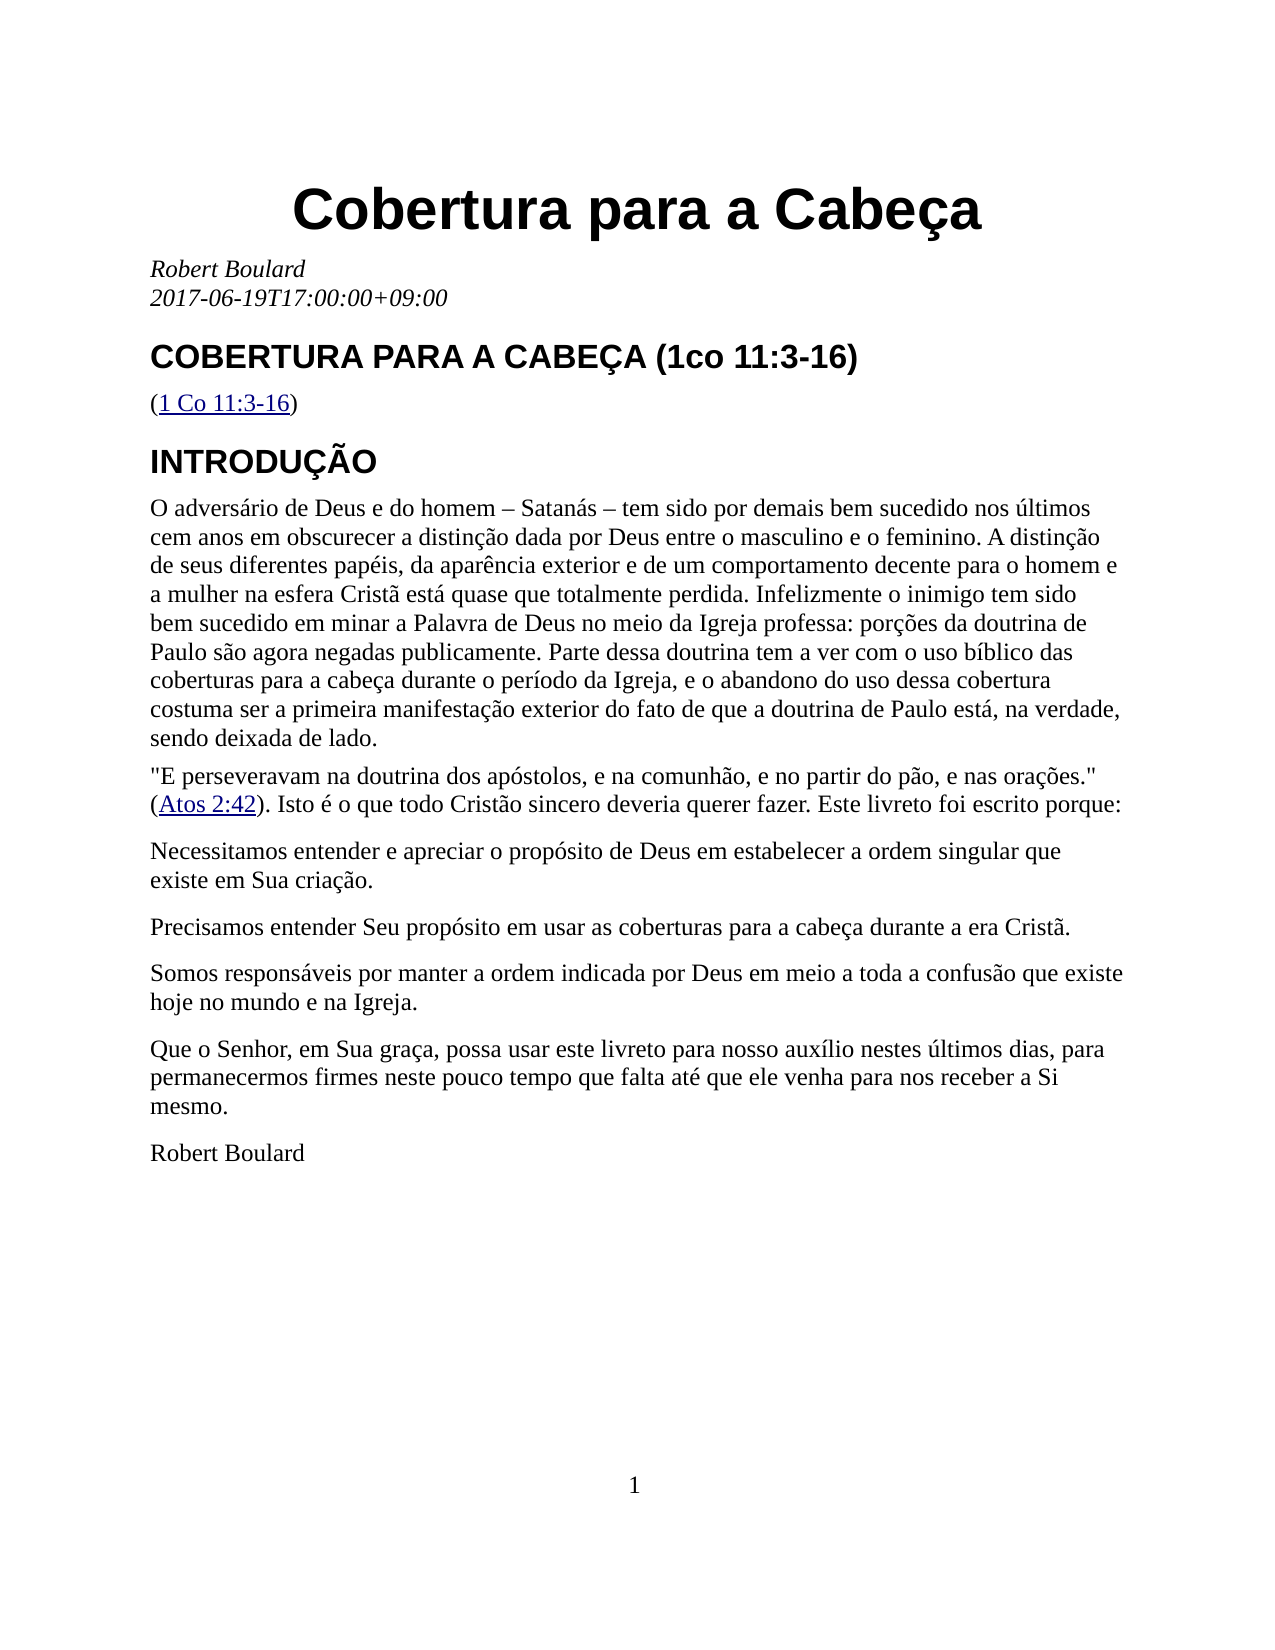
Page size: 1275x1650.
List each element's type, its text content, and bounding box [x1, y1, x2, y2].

subtitle INTRODUÇÃO [150, 442, 1125, 481]
title Cobertura para a Cabeça [150, 175, 1125, 242]
text Somos responsáveis por manter a ordem indicada por Deus em meio a toda a confusão que existe hoje no mundo e na Igreja. [150, 958, 1125, 1016]
text "E perseveravam na doutrina dos apóstolos, e na comunhão, e no partir do pão, e nas orações." (Atos 2:42). Isto é o que todo Cristão sincero deveria querer fazer. Este livreto foi escrito porque: [150, 761, 1125, 818]
subtitle COBERTURA PARA A CABEÇA (1co 11:3-16) [150, 337, 1125, 376]
text (1 Co 11:3-16) [150, 388, 1125, 417]
text Robert Boulard [150, 254, 1125, 283]
text O adversário de Deus e do homem – Satanás – tem sido por demais bem sucedido nos últimos cem anos em obscurecer a distinção dada por Deus entre o masculino e o feminino. A distinção de seus diferentes papéis, da aparência exterior e de um comportamento decente para o homem e a mulher na esfera Cristã está quase que totalmente perdida. Infelizmente o inimigo tem sido bem sucedido em minar a Palavra de Deus no meio da Igreja professa: porções da doutrina de Paulo são agora negadas publicamente. Parte dessa doutrina tem a ver com o uso bíblico das coberturas para a cabeça durante o período da Igreja, e o abandono do uso dessa cobertura costuma ser a primeira manifestação exterior do fato de que a doutrina de Paulo está, na verdade, sendo deixada de lado. [150, 493, 1125, 752]
text Precisamos entender Seu propósito em usar as coberturas para a cabeça durante a era Cristã. [150, 912, 1125, 940]
text Robert Boulard [150, 1138, 1125, 1167]
text Que o Senhor, em Sua graça, possa usar este livreto para nosso auxílio nestes últimos dias, para permanecermos firmes neste pouco tempo que falta até que ele venha para nos receber a Si mesmo. [150, 1034, 1125, 1120]
text Necessitamos entender e apreciar o propósito de Deus em estabelecer a ordem singular que existe em Sua criação. [150, 836, 1125, 894]
text 2017-06-19T17:00:00+09:00 [150, 283, 1125, 312]
